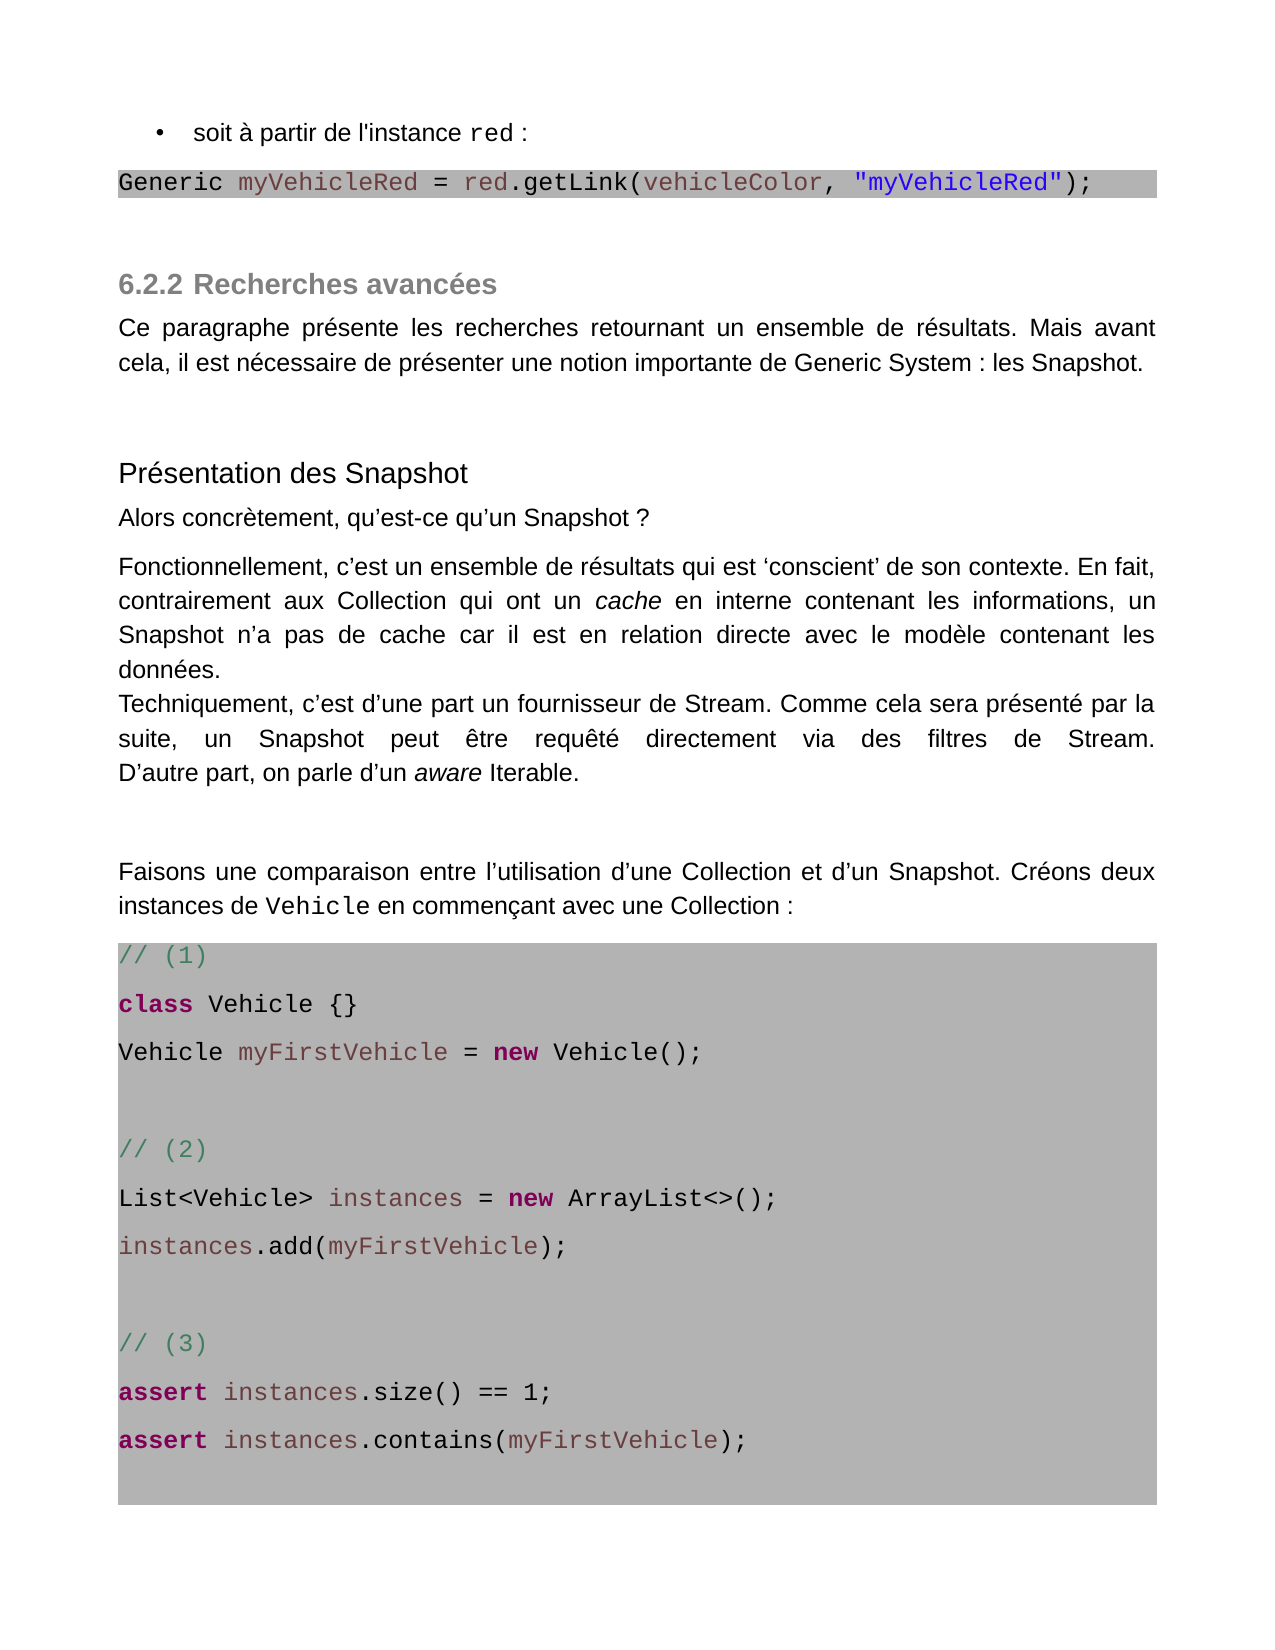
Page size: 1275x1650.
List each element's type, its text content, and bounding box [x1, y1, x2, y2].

text Ce paragraphe présente les recherches retournant un ensemble de résultats. Mais avant cela, il est nécessaire de présenter une notion importante de Generic System : les Snapshot. [118, 313, 1157, 377]
text Alors concrètement, qu’est-ce qu’un Snapshot ? [118, 502, 1157, 531]
text Faisons une comparaison entre l’utilisation d’une Collection et d’un Snapshot. Créons deux instances de Vehicle en commençant avec une Collection : [118, 857, 1157, 922]
subtitle Recherches avancées [118, 267, 1157, 301]
text // (2) [118, 1137, 1157, 1165]
text instances.add(myFirstVehicle); [118, 1234, 1157, 1262]
text assert instances.contains(myFirstVehicle); [118, 1428, 1157, 1456]
text Generic myVehicleRed = red.getLink(vehicleColor, "myVehicleRed"); [118, 170, 1157, 198]
text Fonctionnellement, c’est un ensemble de résultats qui est ‘conscient’ de son contexte. En fait, contrairement aux Collection qui ont un cache en interne contenant les informations, un Snapshot n’a pas de cache car il est en relation directe avec le modèle contenant les données. Techniquement, c’est d’une part un fournisseur de Stream. Comme cela sera présenté par la suite, un Snapshot peut être requêté directement via des filtres de Stream. D’autre part, on parle d’un aware Iterable. [118, 552, 1157, 787]
subtitle Présentation des Snapshot [118, 456, 1157, 490]
text // (1) [118, 943, 1157, 971]
text List<Vehicle> instances = new ArrayList<>(); [118, 1185, 1157, 1214]
text Vehicle myFirstVehicle = new Vehicle(); [118, 1040, 1157, 1068]
text class Vehicle {} [118, 991, 1157, 1019]
text assert instances.size() == 1; [118, 1379, 1157, 1408]
text // (3) [118, 1331, 1157, 1359]
list soit à partir de l'instance red : [156, 118, 1157, 149]
